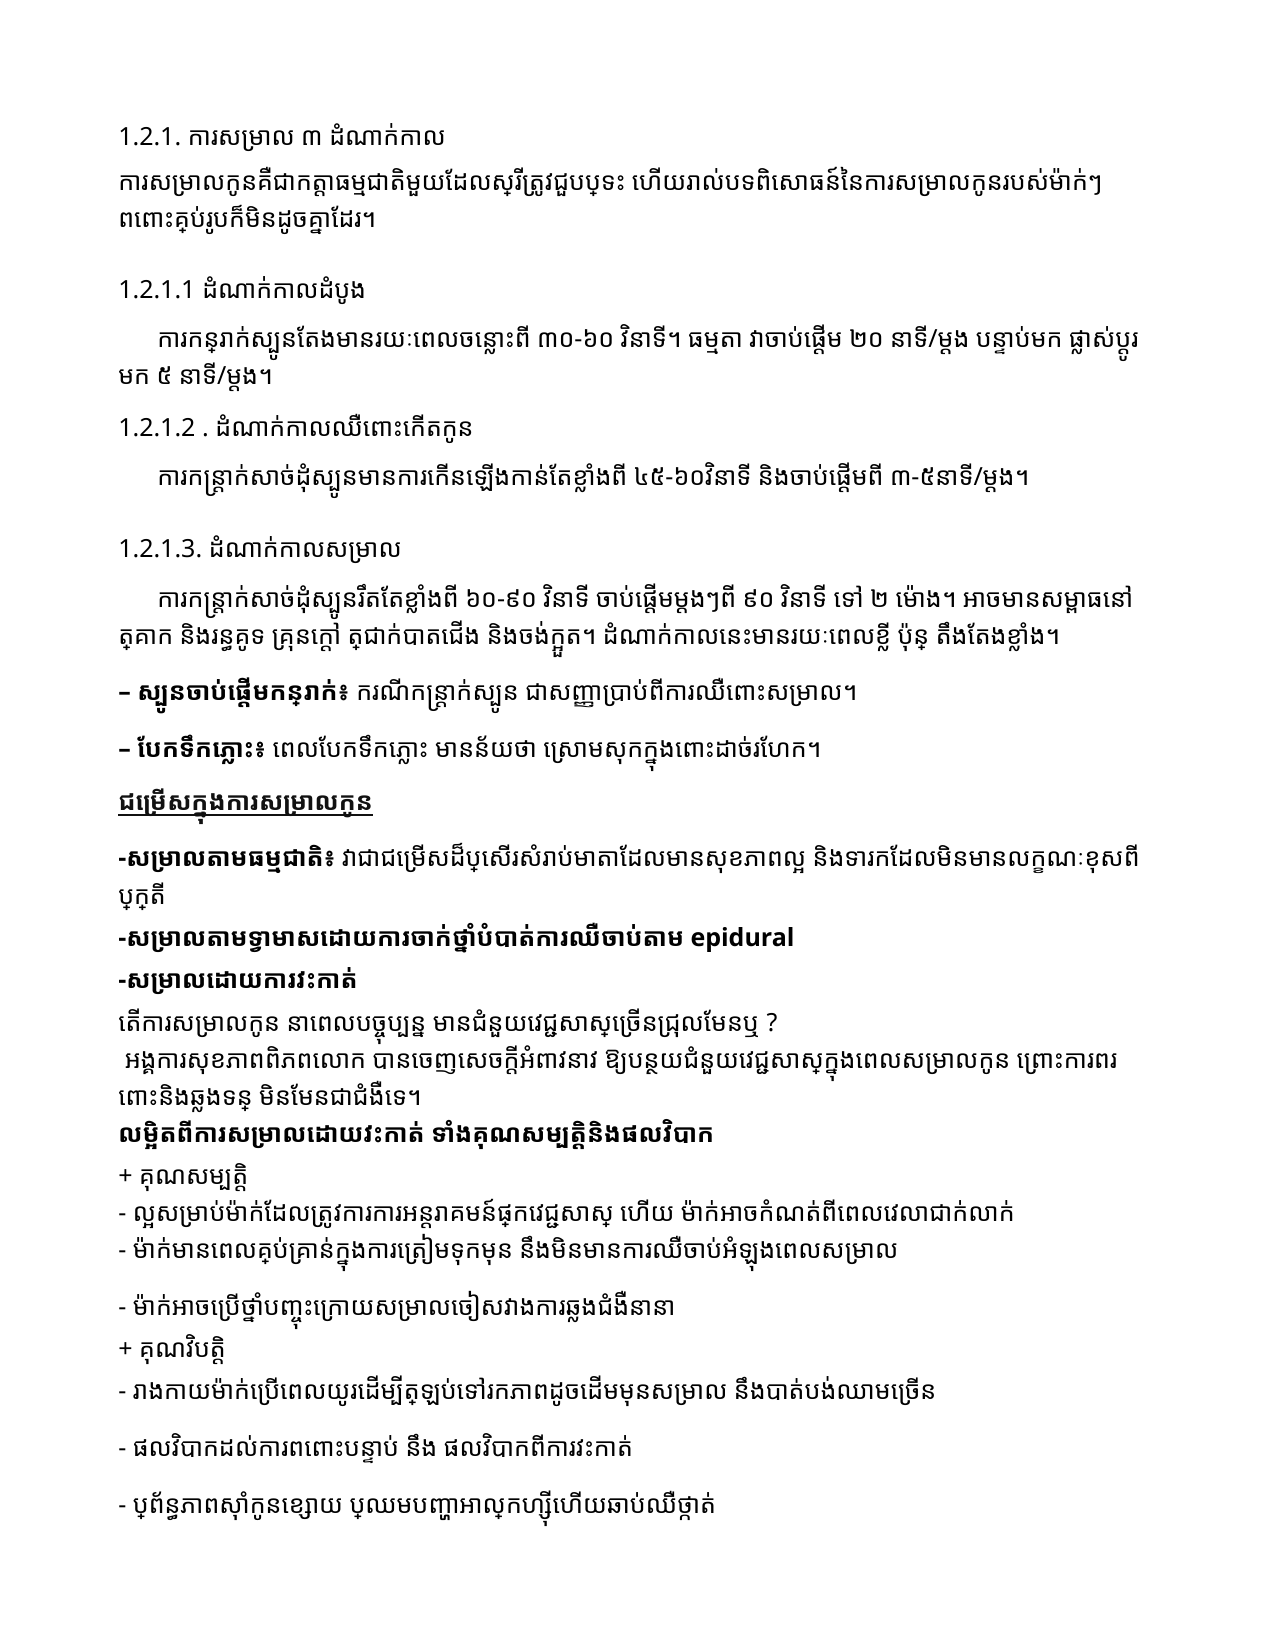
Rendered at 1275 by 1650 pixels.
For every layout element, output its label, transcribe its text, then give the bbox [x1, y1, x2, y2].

text - ប្រព័ន្ធភាពស៊ាំកូនខ្សោយ ប្រឈមបញ្ហាអាល្លែកហ្ស៊ីហើយឆាប់ឈឺថ្កាត់ [118, 1487, 1157, 1524]
subtitle 1.2.1.3. ដំណាក់​កាល​សម្រាល [118, 531, 1157, 568]
subtitle 1.2.1. ការសម្រាល ៣ ដំណាក់កាល [118, 118, 1157, 155]
text + គុណសម្បត្តិ - ល្អសម្រាប់ម៉ាក់ដែលត្រូវការការអន្តរាគមន៍ផ្នែកវេជ្ជសាស្ត្រ ហើយ ម៉ាក់អាចកំណត់ពីពេលវេលាជាក់លាក់ [118, 1158, 1157, 1232]
subtitle តើ​ការសម្រាលកូន នាពេលបច្ចុប្បន្ន មាន​ជំនួយ​វេជ្ជសាស្ត្រ​ច្រើន​ជ្រុល​មែន​ឬ ? [118, 1004, 1157, 1041]
subtitle 1.2.1.2 . ដំណាក់​កាល​ឈឺ​ពោះ​កើត​កូន [118, 409, 1157, 447]
text ការ​កន្រ្ដាក់​សាច់ដុំ​ស្បូន​រឹតតែ​ខ្លាំង​ពី ៦០-៩០ វិនាទី ចាប់ផ្ដើម​ម្តងៗ​ពី ៩០ វិនាទី ទៅ ២ ម៉ោង។ អាច​មាន​សម្ពាធ​នៅ​ត្រគាក និង​រន្ធ​គូទ គ្រុនក្ដៅ ត្រជាក់​បាតជើង និង​ចង់​ក្អួត។ ដំណាក់កាល​នេះ​មាន​រយៈ​ពេល​ខ្លី ប៉ុន្តែ តឹងតែង​ខ្លាំង។ [118, 580, 1157, 654]
text – បែកទឹកភ្លោះ៖ ពេល​បែក​ទឹកភ្លោះ មាន​ន័យថា ស្រោម​សុកក្នុង​ពោះ​ដាច់រហែក។ [118, 731, 1157, 768]
text -សម្រាលតាមទ្វាមាសដោយការចាក់ថ្នាំបំបាត់ការឈឺចាប់តាម epidural [118, 919, 1157, 956]
text ជម្រើសក្នុងការសម្រាលកូន [118, 788, 1157, 821]
text – ស្បូនចាប់ផ្តើមកន្ត្រាក់៖ ករណី​កន្រ្ដាក់ស្បូន ជា​សញ្ញា​ប្រាប់​ពីការ​ឈឺ​ពោះ​សម្រាល។ [118, 674, 1157, 711]
text ការ​សម្រាល​កូន​គឺ​ជា​កត្តា​ធម្មជាតិ​មួយ​ដែល​ស្ត្រី​ត្រូវ​ជួប​ប្រទះ ហើយ​រាល់​បទពិសោធន៍​នៃ​ការ​សម្រាល​កូន​របស់​ម៉ាក់​ៗ​ពពោះ​គ្រប់​រូប​ក៏​មិន​ដូច​គ្នា​ដែរ។ [118, 168, 1157, 238]
text -សម្រាលតាមធម្មជាតិ៖ វាជាជម្រើសដ៏ប្រសើរសំរាប់មាតាដែលមានសុខភាពល្អ និងទារកដែលមិនមានលក្ខណៈខុសពីប្រក្រតី [118, 840, 1157, 914]
text ការ​កន្រ្ដាក់​សាច់ដុំ​ស្បូន​មាន​ការ​កើន​ឡើង​កាន់​តែ​ខ្លាំង​ពី​ ៤៥-៦០​វិនាទី និង​ចាប់​ផ្ដើម​ពី ៣-៥នាទី/​ម្ដង។ [118, 459, 1157, 496]
text - ផលវិបាកដល់ការពពោះបន្ទាប់ នឹង ផលវិបាកពីការវះកាត់ [118, 1430, 1157, 1467]
text ការ​កន្ត្រាក់​ស្បូន​តែង​មាន​រយៈពេល​ចន្លោះ​ពី ៣០-៦០ វិនាទី។ ធម្មតា វា​ចាប់​ផ្ដើម ២០ នាទី/ម្ដង បន្ទាប់​មក ផ្លាស់ប្ដូរ​មក ៥ នាទី​/ម្ដង។ [118, 321, 1157, 395]
text - ម៉ាក់អាចប្រើថ្នាំបញ្ចុះក្រោយសម្រាលចៀសវាងការឆ្លងជំងឺនានា + គុណវិបត្តិ - រាងកាយម៉ាក់ប្រើពេលយូរដើម្បីត្រឡប់ទៅរកភាពដូចដើមមុនសម្រាល នឹងបាត់បង់ឈាមច្រើន [118, 1289, 1157, 1410]
text លម្អិតពីការសម្រាលដោយវះកាត់ ទាំងគុណសម្បត្តិនិងផលវិបាក [118, 1120, 1157, 1153]
text -សម្រាលដោយការវះកាត់ [118, 962, 1157, 999]
subtitle 1.2.1.1 ដំណាក់​កាល​ដំបូង [118, 272, 1157, 308]
text - ម៉ាក់មានពេលគ្រប់គ្រាន់ក្នុងការត្រៀមទុកមុន នឹងមិនមានការឈឺចាប់អំឡុងពេលសម្រាល [118, 1232, 1157, 1269]
text អង្គការ​សុខភាព​ពិភពលោក បាន​ចេញ​សេចក្តីអំពាវនាវ​ ឱ្យ​បន្ថយ​ជំនួយ​វេជ្ជសាស្ត្រ​ក្នុង​ពេល​សម្រាល​កូន​ ព្រោះ​ការ​ពរពោះ​និង​ឆ្លង​ទន្លេ មិន​មែន​ជា​ជំងឺ​ទេ។ [118, 1041, 1157, 1116]
